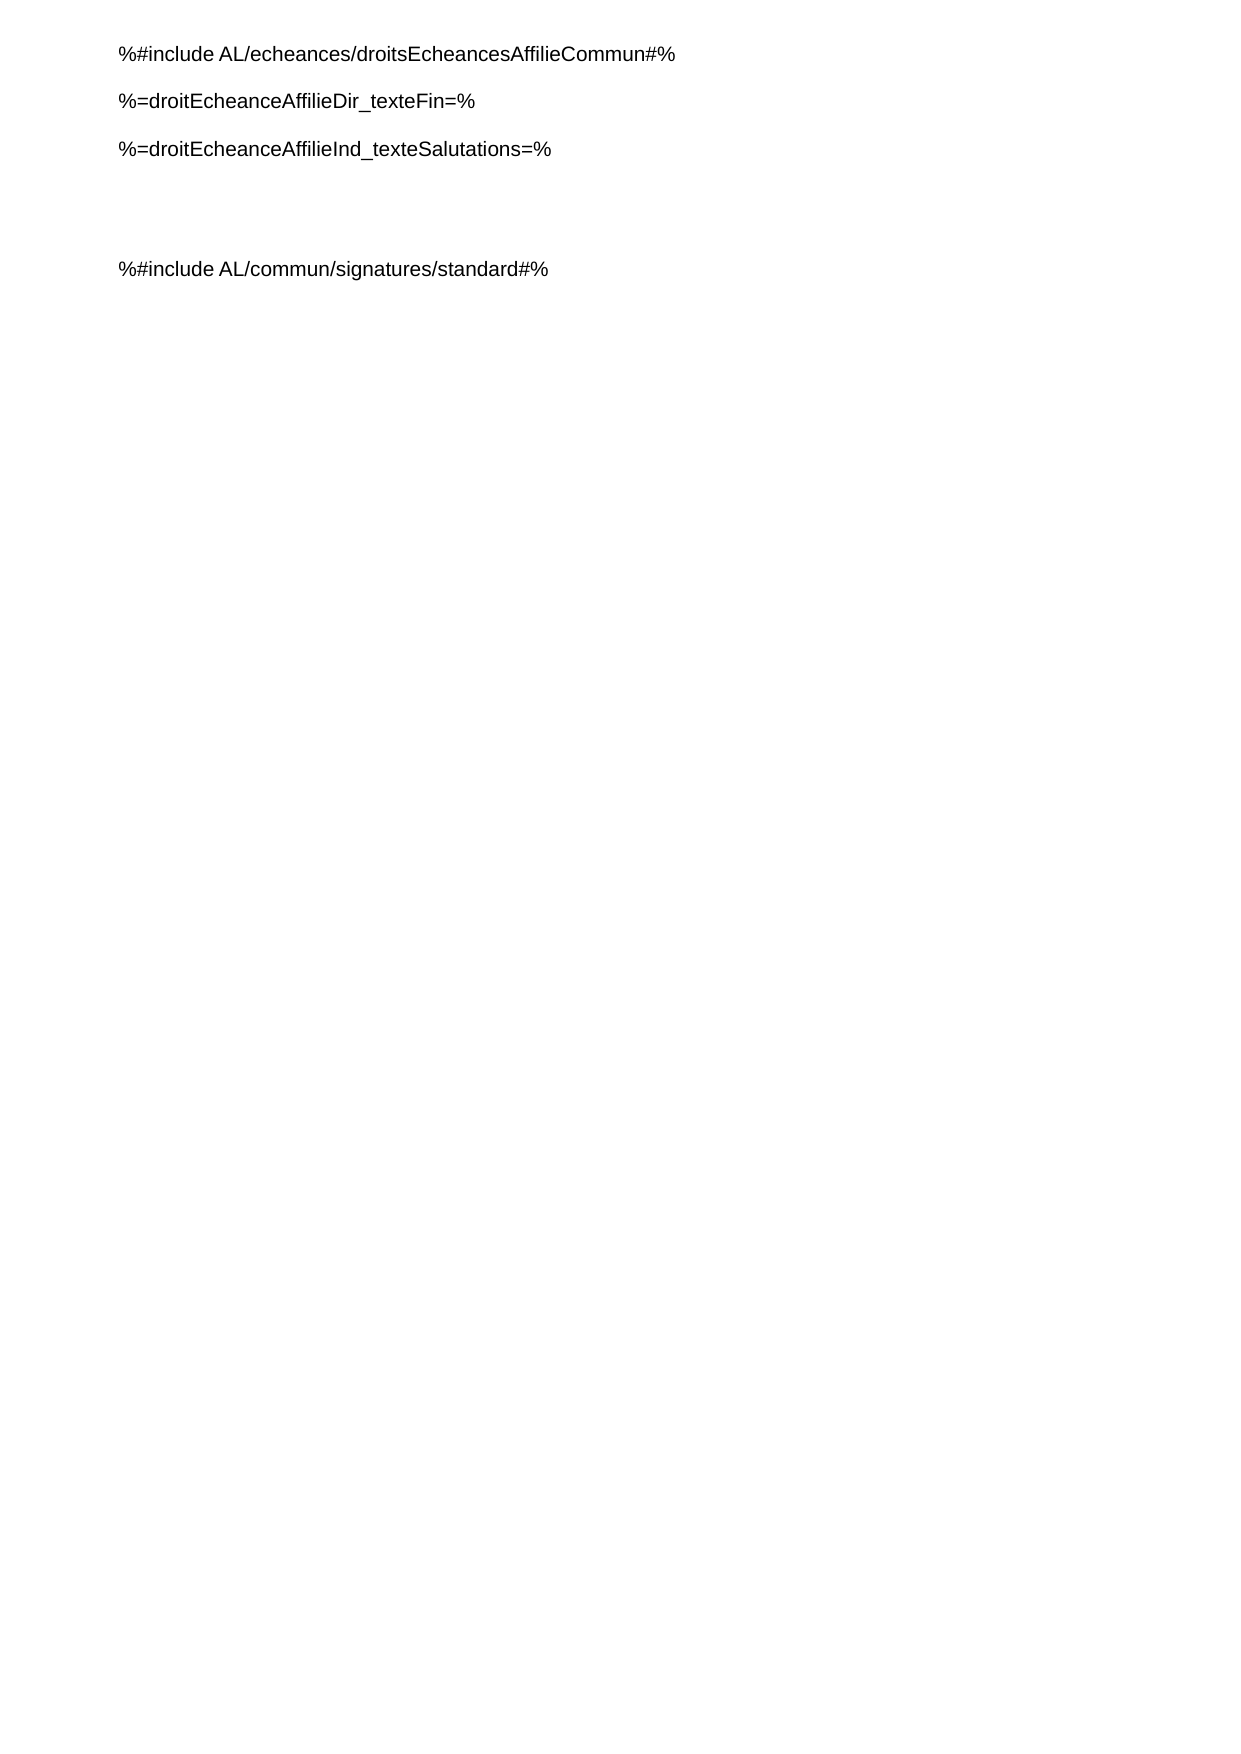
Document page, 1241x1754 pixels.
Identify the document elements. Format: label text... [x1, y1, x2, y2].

text %#include AL/echeances/droitsEcheancesAffilieCommun#% [118, 41, 1131, 65]
text %=droitEcheanceAffilieDir_texteFin=% [118, 89, 1122, 113]
text %=droitEcheanceAffilieInd_texteSalutations=% [118, 137, 1122, 161]
text %#include AL/commun/signatures/standard#% [118, 257, 1122, 281]
